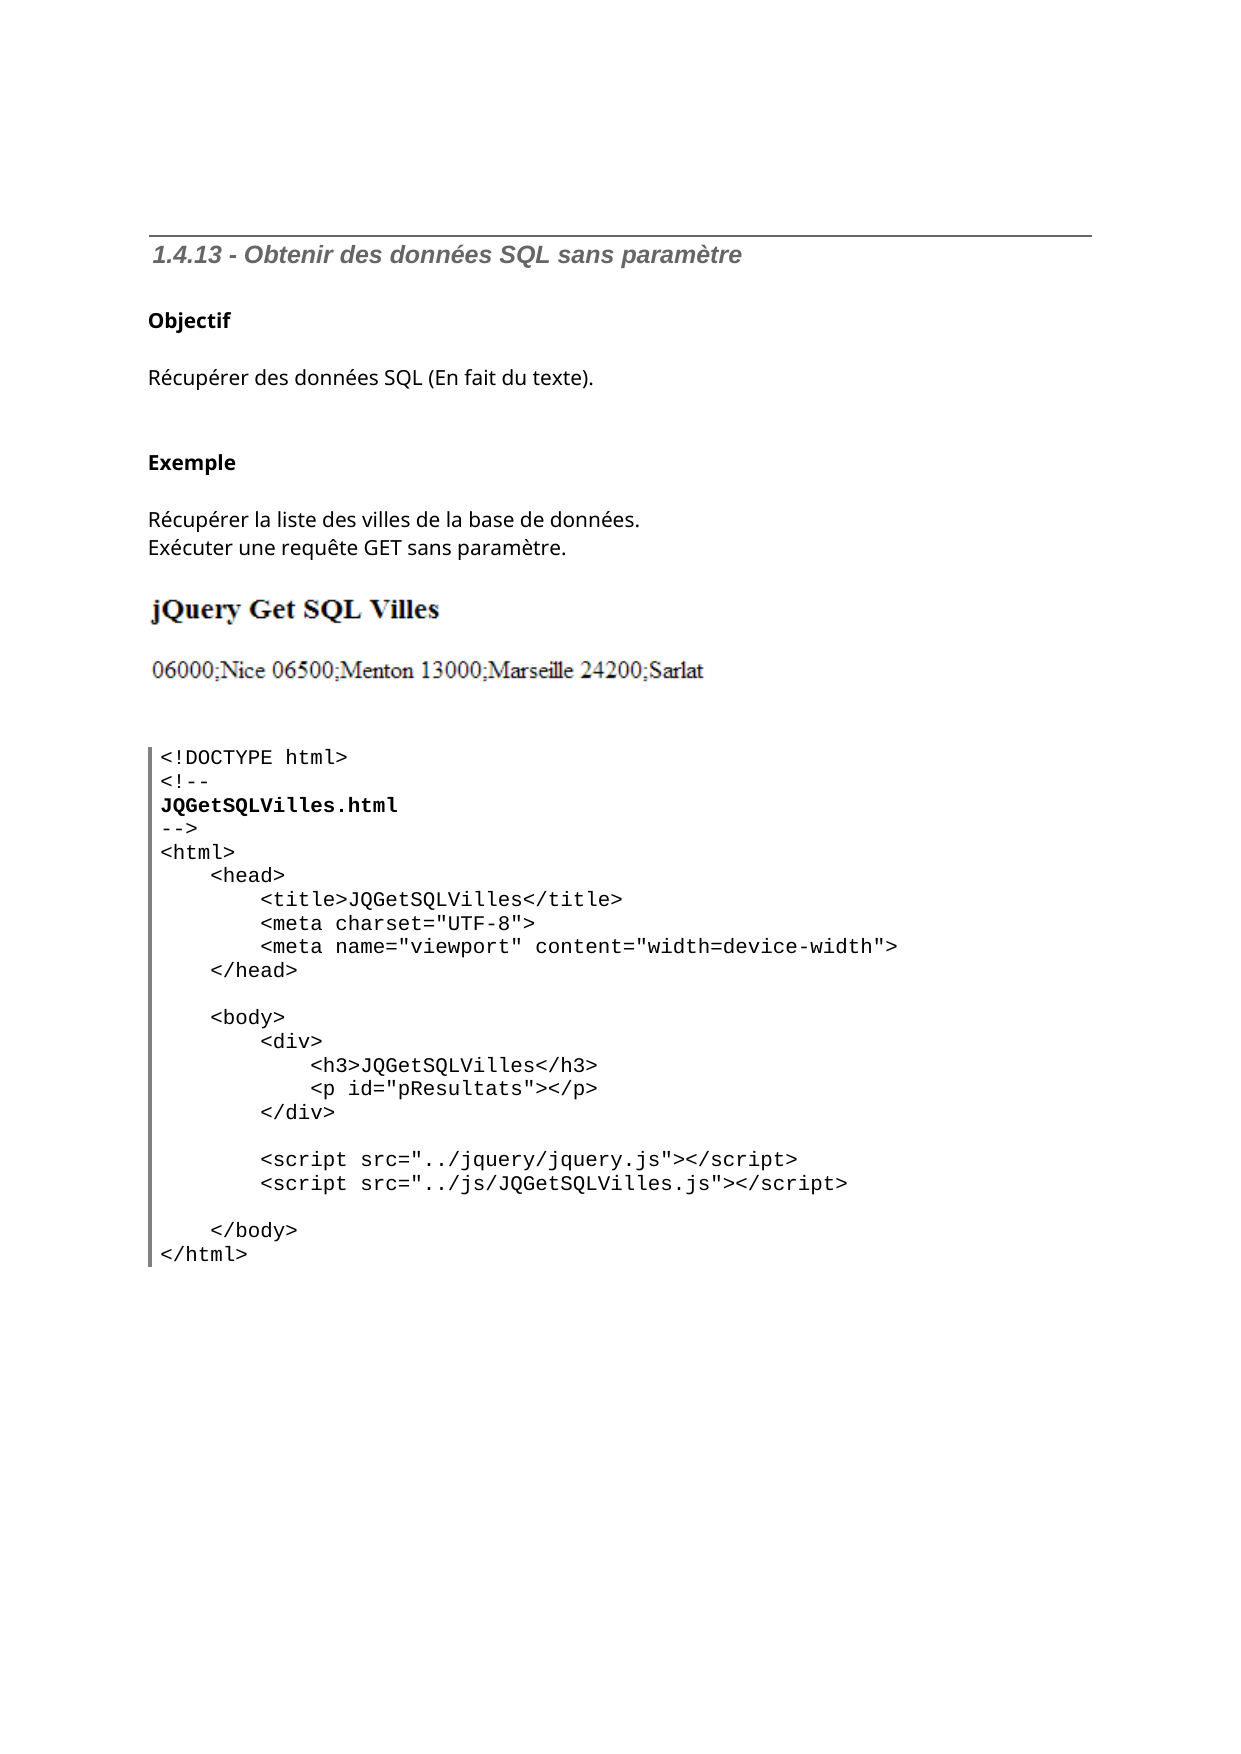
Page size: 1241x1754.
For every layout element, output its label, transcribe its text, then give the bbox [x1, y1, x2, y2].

text Objectif [148, 306, 1092, 334]
text </html> [152, 1244, 1092, 1267]
text <p id="pResultats"></p> [152, 1078, 1092, 1102]
text <head> [152, 866, 1092, 889]
text --> [152, 818, 1092, 842]
text <!-- [152, 771, 1092, 794]
text <html> [152, 842, 1092, 866]
text <meta name="viewport" content="width=device-width"> [152, 936, 1092, 960]
text Exécuter une requête GET sans paramètre. [148, 533, 1092, 562]
text Exemple [148, 448, 1092, 477]
text <script src="../js/JQGetSQLVilles.js"></script> [152, 1173, 1092, 1197]
text <div> [152, 1031, 1092, 1055]
text <body> [152, 1007, 1092, 1031]
text Récupérer la liste des villes de la base de données. [148, 505, 1092, 533]
text </div> [152, 1102, 1092, 1126]
picture [149, 592, 708, 689]
text <title>JQGetSQLVilles</title> [152, 889, 1092, 913]
text <script src="../jquery/jquery.js"></script> [152, 1149, 1092, 1173]
text <!DOCTYPE html> [152, 747, 1092, 771]
text JQGetSQLVilles.html [152, 794, 1092, 818]
subtitle - Obtenir des données SQL sans paramètre [149, 237, 1092, 271]
text <meta charset="UTF-8"> [152, 913, 1092, 936]
text </body> [152, 1220, 1092, 1244]
text Récupérer des données SQL (En fait du texte). [148, 363, 1092, 391]
text </head> [152, 960, 1092, 984]
text <h3>JQGetSQLVilles</h3> [152, 1055, 1092, 1078]
